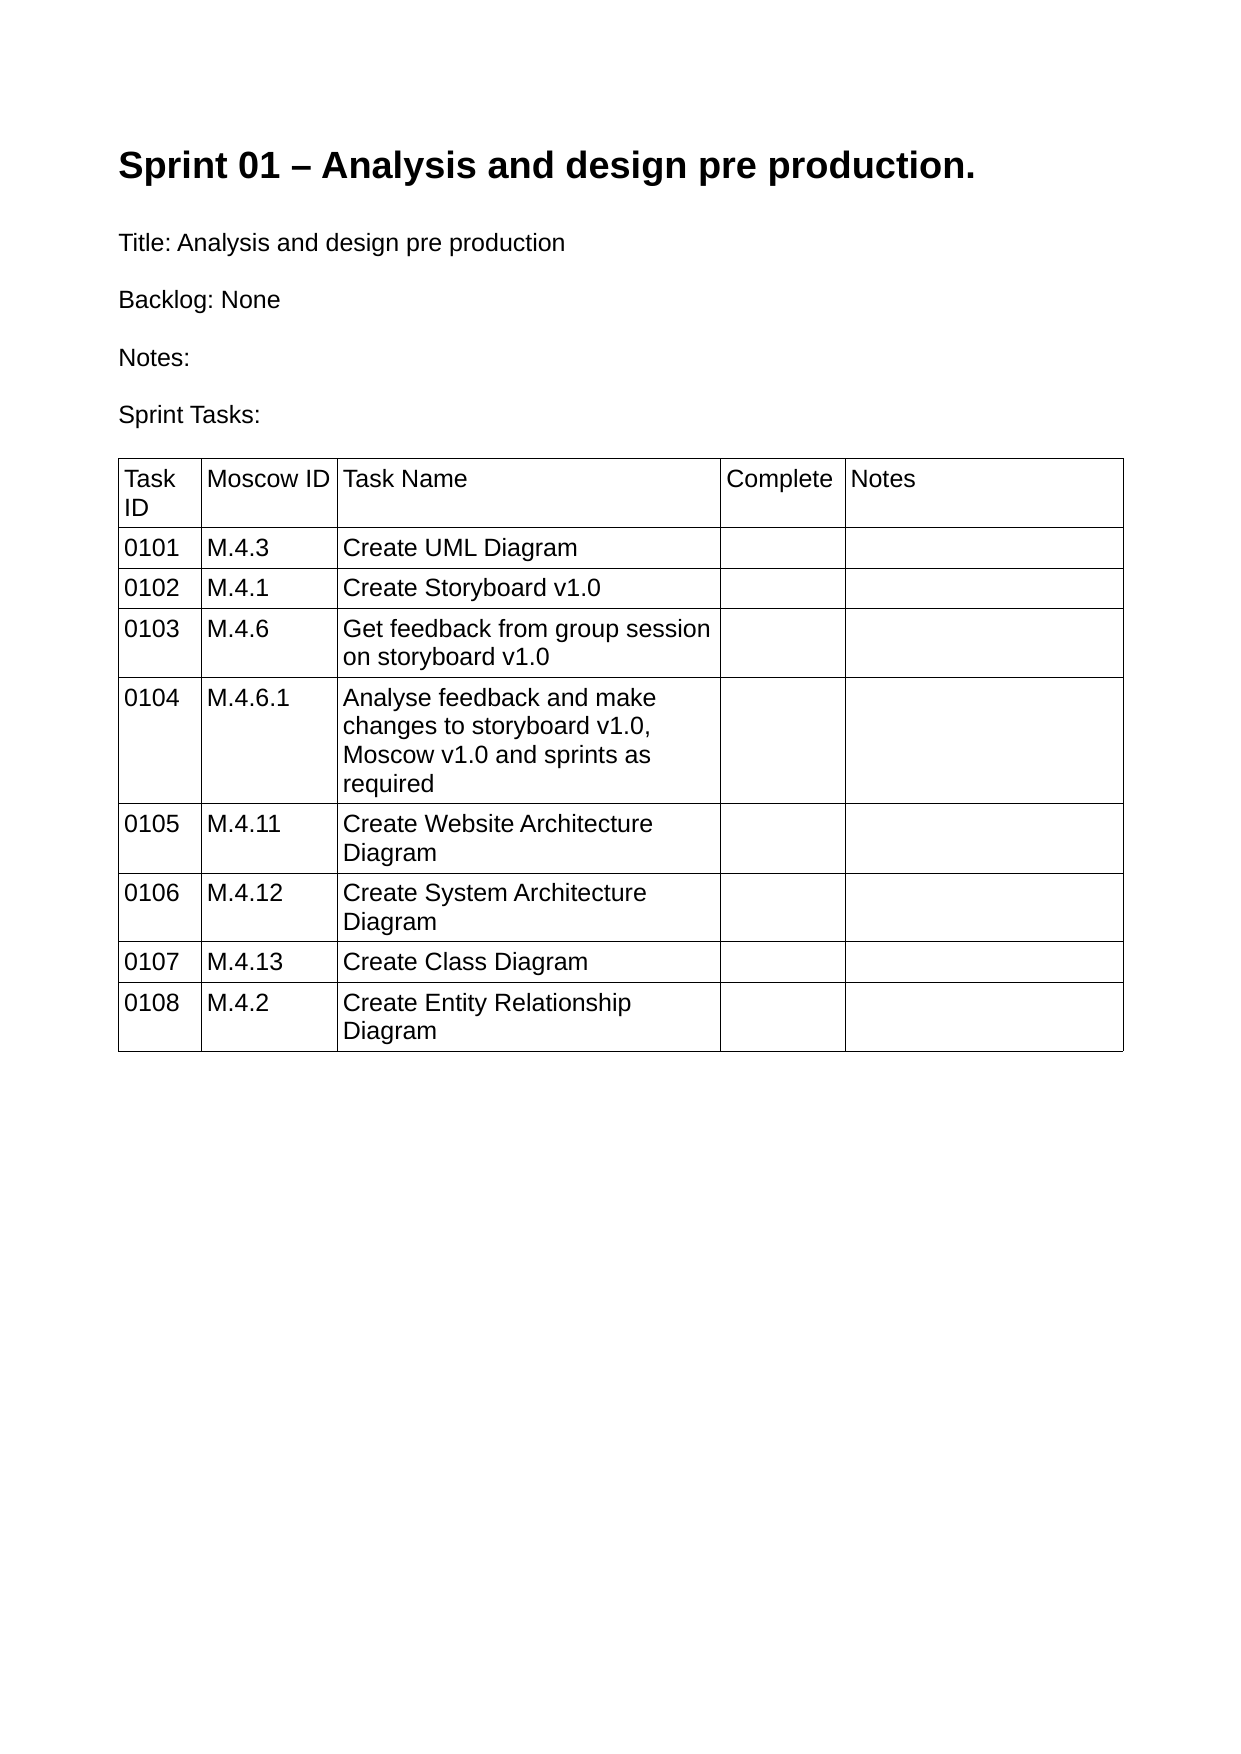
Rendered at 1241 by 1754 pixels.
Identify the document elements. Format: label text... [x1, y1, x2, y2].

table_cell [846, 942, 1123, 982]
text Title: Analysis and design pre production [118, 228, 1122, 257]
table_cell Create Entity Relationship Diagram [338, 983, 720, 1051]
table_cell M.4.3 [202, 528, 337, 567]
table_cell 0103 [119, 609, 201, 677]
table_cell Create Class Diagram [338, 942, 720, 982]
table_cell 0108 [119, 983, 201, 1051]
table_cell [721, 609, 845, 677]
table_cell 0107 [119, 942, 201, 982]
table_cell M.4.11 [202, 804, 337, 872]
table_cell 0102 [119, 569, 201, 608]
table_cell [721, 983, 845, 1051]
table_header Complete [721, 459, 845, 527]
table_cell M.4.1 [202, 569, 337, 608]
table_cell Analyse feedback and make changes to storyboard v1.0, Moscow v1.0 and sprints as required [338, 678, 720, 803]
table_cell [846, 874, 1123, 941]
text Notes: [118, 343, 1122, 372]
table_cell 0105 [119, 804, 201, 872]
table_cell Create Storyboard v1.0 [338, 569, 720, 608]
text Backlog: None [118, 286, 1122, 314]
table_cell [846, 528, 1123, 567]
table_cell Create UML Diagram [338, 528, 720, 567]
table_cell [721, 874, 845, 941]
table_header Notes [846, 459, 1123, 527]
subtitle Sprint 01 – Analysis and design pre production. [118, 143, 1122, 187]
table_cell [721, 942, 845, 982]
table_cell [846, 983, 1123, 1051]
table_cell M.4.6 [202, 609, 337, 677]
table_cell Create System Architecture Diagram [338, 874, 720, 941]
table_header Task Name [338, 459, 720, 527]
table_cell 0104 [119, 678, 201, 803]
table_cell M.4.2 [202, 983, 337, 1051]
table_cell Get feedback from group session on storyboard v1.0 [338, 609, 720, 677]
table_cell 0106 [119, 874, 201, 941]
table_header Moscow ID [202, 459, 337, 527]
table_cell Create Website Architecture Diagram [338, 804, 720, 872]
table_cell M.4.13 [202, 942, 337, 982]
table_cell [846, 609, 1123, 677]
table_cell [721, 678, 845, 803]
table_cell [846, 678, 1123, 803]
table_cell [721, 528, 845, 567]
table_cell [846, 569, 1123, 608]
table_cell [721, 804, 845, 872]
table_cell [721, 569, 845, 608]
table_cell M.4.12 [202, 874, 337, 941]
table_cell M.4.6.1 [202, 678, 337, 803]
text Sprint Tasks: [118, 401, 1122, 429]
table_cell 0101 [119, 528, 201, 567]
table_cell [846, 804, 1123, 872]
table_header Task ID [119, 459, 201, 527]
